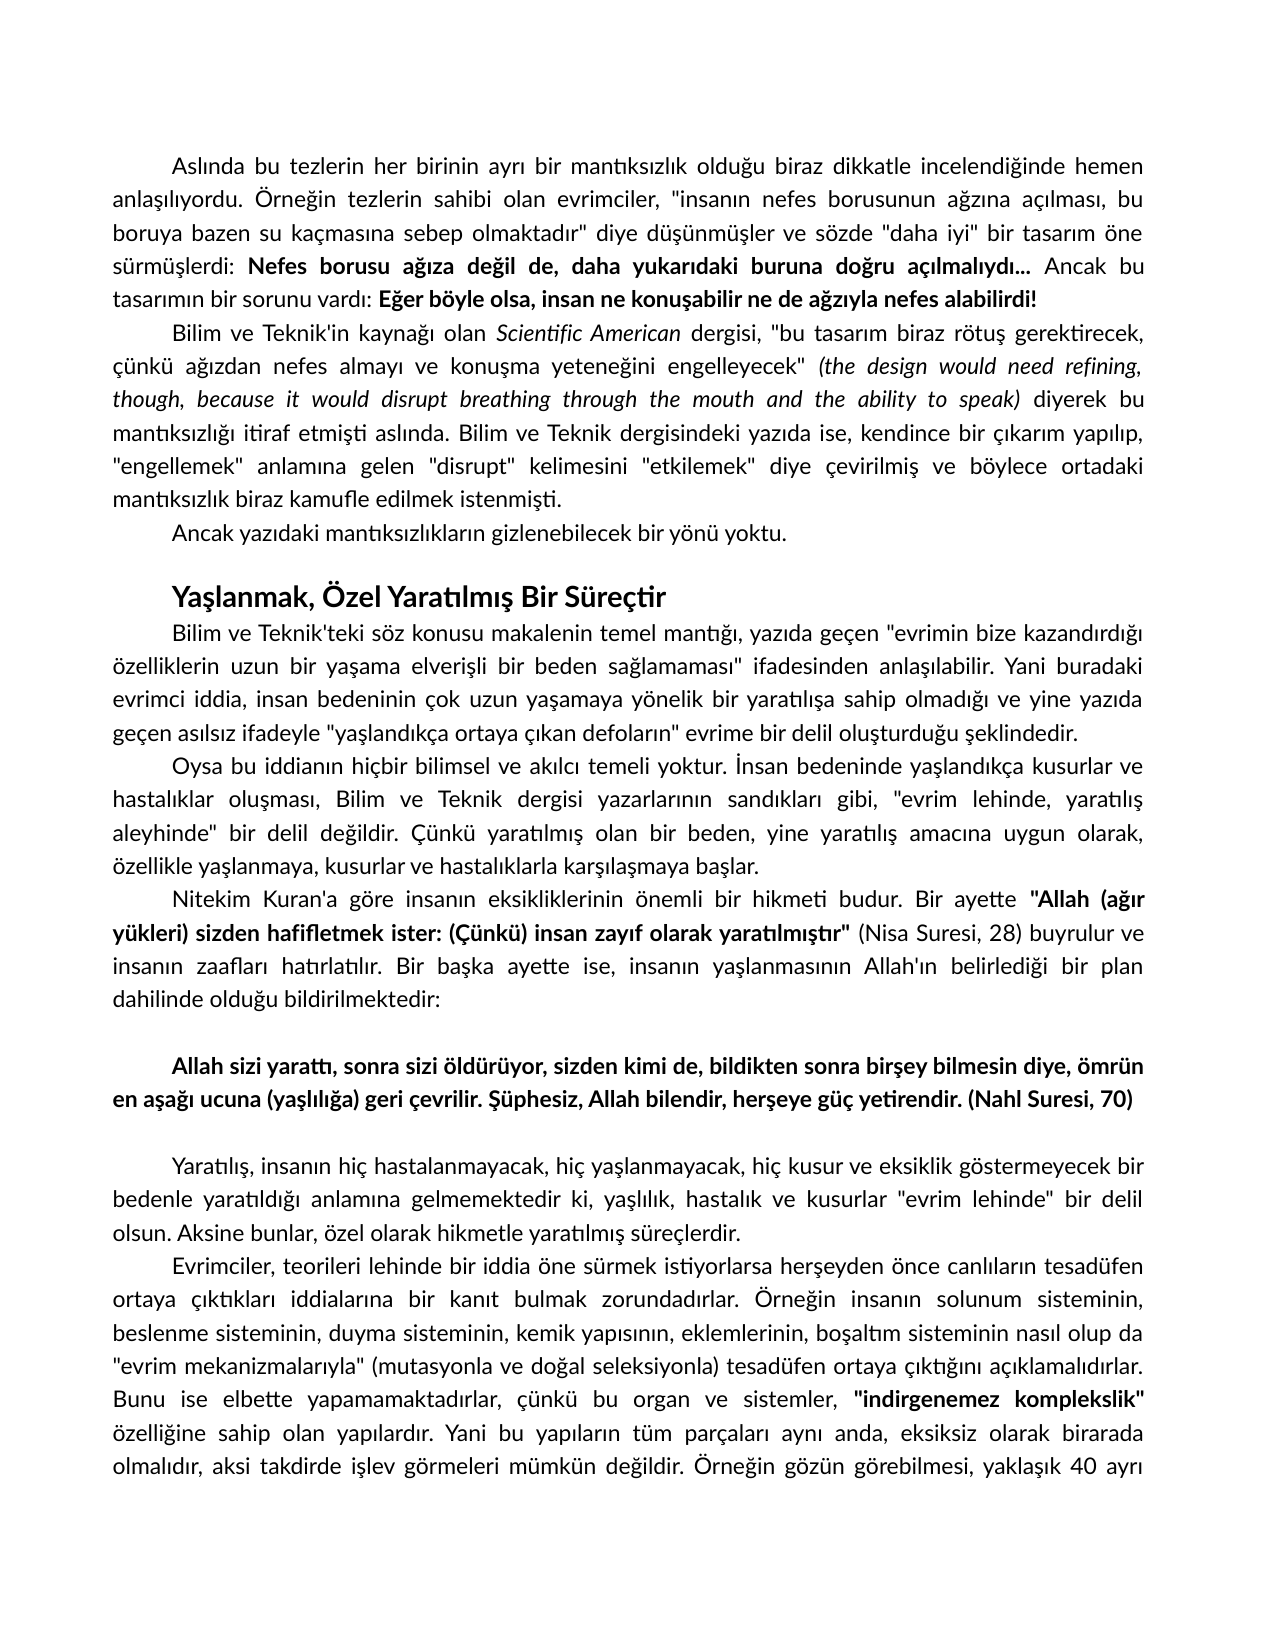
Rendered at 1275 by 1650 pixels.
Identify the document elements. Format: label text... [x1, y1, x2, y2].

text Bilim ve Teknik'in kaynağı olan Scientific American dergisi, "bu tasarım biraz rötuş gerektirecek, çünkü ağızdan nefes almayı ve konuşma yeteneğini engelleyecek" (the design would need refining, though, because it would disrupt breathing through the mouth and the ability to speak) diyerek bu mantıksızlığı itiraf etmişti aslında. Bilim ve Teknik dergisindeki yazıda ise, kendince bir çıkarım yapılıp, "engellemek" anlamına gelen "disrupt" kelimesini "etkilemek" diye çevirilmiş ve böylece ortadaki mantıksızlık biraz kamufle edilmek istenmişti. [112, 314, 1145, 514]
text Oysa bu iddianın hiçbir bilimsel ve akılcı temeli yoktur. İnsan bedeninde yaşlandıkça kusurlar ve hastalıklar oluşması, Bilim ve Teknik dergisi yazarlarının sandıkları gibi, "evrim lehinde, yaratılış aleyhinde" bir delil değildir. Çünkü yaratılmış olan bir beden, yine yaratılış amacına uygun olarak, özellikle yaşlanmaya, kusurlar ve hastalıklarla karşılaşmaya başlar. [112, 748, 1145, 881]
text Allah sizi yarattı, sonra sizi öldürüyor, sizden kimi de, bildikten sonra birşey bilmesin diye, ömrün en aşağı ucuna (yaşlılığa) geri çevrilir. Şüphesiz, Allah bilendir, herşeye güç yetirendir. (Nahl Suresi, 70) [112, 1048, 1145, 1114]
text Aslında bu tezlerin her birinin ayrı bir mantıksızlık olduğu biraz dikkatle incelendiğinde hemen anlaşılıyordu. Örneğin tezlerin sahibi olan evrimciler, "insanın nefes borusunun ağzına açılması, bu boruya bazen su kaçmasına sebep olmaktadır" diye düşünmüşler ve sözde "daha iyi" bir tasarım öne sürmüşlerdi: Nefes borusu ağıza değil de, daha yukarıdaki buruna doğru açılmalıydı... Ancak bu tasarımın bir sorunu vardı: Eğer böyle olsa, insan ne konuşabilir ne de ağzıyla nefes alabilirdi! [112, 148, 1145, 314]
text Bilim ve Teknik'teki söz konusu makalenin temel mantığı, yazıda geçen "evrimin bize kazandırdığı özelliklerin uzun bir yaşama elverişli bir beden sağlamaması" ifadesinden anlaşılabilir. Yani buradaki evrimci iddia, insan bedeninin çok uzun yaşamaya yönelik bir yaratılışa sahip olmadığı ve yine yazıda geçen asılsız ifadeyle "yaşlandıkça ortaya çıkan defoların" evrime bir delil oluşturduğu şeklindedir. [112, 614, 1145, 748]
text Evrimciler, teorileri lehinde bir iddia öne sürmek istiyorlarsa herşeyden önce canlıların tesadüfen ortaya çıktıkları iddialarına bir kanıt bulmak zorundadırlar. Örneğin insanın solunum sisteminin, beslenme sisteminin, duyma sisteminin, kemik yapısının, eklemlerinin, boşaltım sisteminin nasıl olup da "evrim mekanizmalarıyla" (mutasyonla ve doğal seleksiyonla) tesadüfen ortaya çıktığını açıklamalıdırlar. Bunu ise elbette yapamamaktadırlar, çünkü bu organ ve sistemler, "indirgenemez komplekslik" özelliğine sahip olan yapılardır. Yani bu yapıların tüm parçaları aynı anda, eksiksiz olarak birarada olmalıdır, aksi takdirde işlev görmeleri mümkün değildir. Örneğin gözün görebilmesi, yaklaşık 40 ayrı [112, 1248, 1145, 1481]
text Yaratılış, insanın hiç hastalanmayacak, hiç yaşlanmayacak, hiç kusur ve eksiklik göstermeyecek bir bedenle yaratıldığı anlamına gelmemektedir ki, yaşlılık, hastalık ve kusurlar "evrim lehinde" bir delil olsun. Aksine bunlar, özel olarak hikmetle yaratılmış süreçlerdir. [112, 1148, 1145, 1248]
text Ancak yazıdaki mantıksızlıkların gizlenebilecek bir yönü yoktu. [112, 514, 1145, 548]
text Yaşlanmak, Özel Yaratılmış Bir Süreçtir [112, 581, 1145, 614]
text Nitekim Kuran'a göre insanın eksikliklerinin önemli bir hikmeti budur. Bir ayette "Allah (ağır yükleri) sizden hafifletmek ister: (Çünkü) insan zayıf olarak yaratılmıştır" (Nisa Suresi, 28) buyrulur ve insanın zaafları hatırlatılır. Bir başka ayette ise, insanın yaşlanmasının Allah'ın belirlediği bir plan dahilinde olduğu bildirilmektedir: [112, 881, 1145, 1014]
